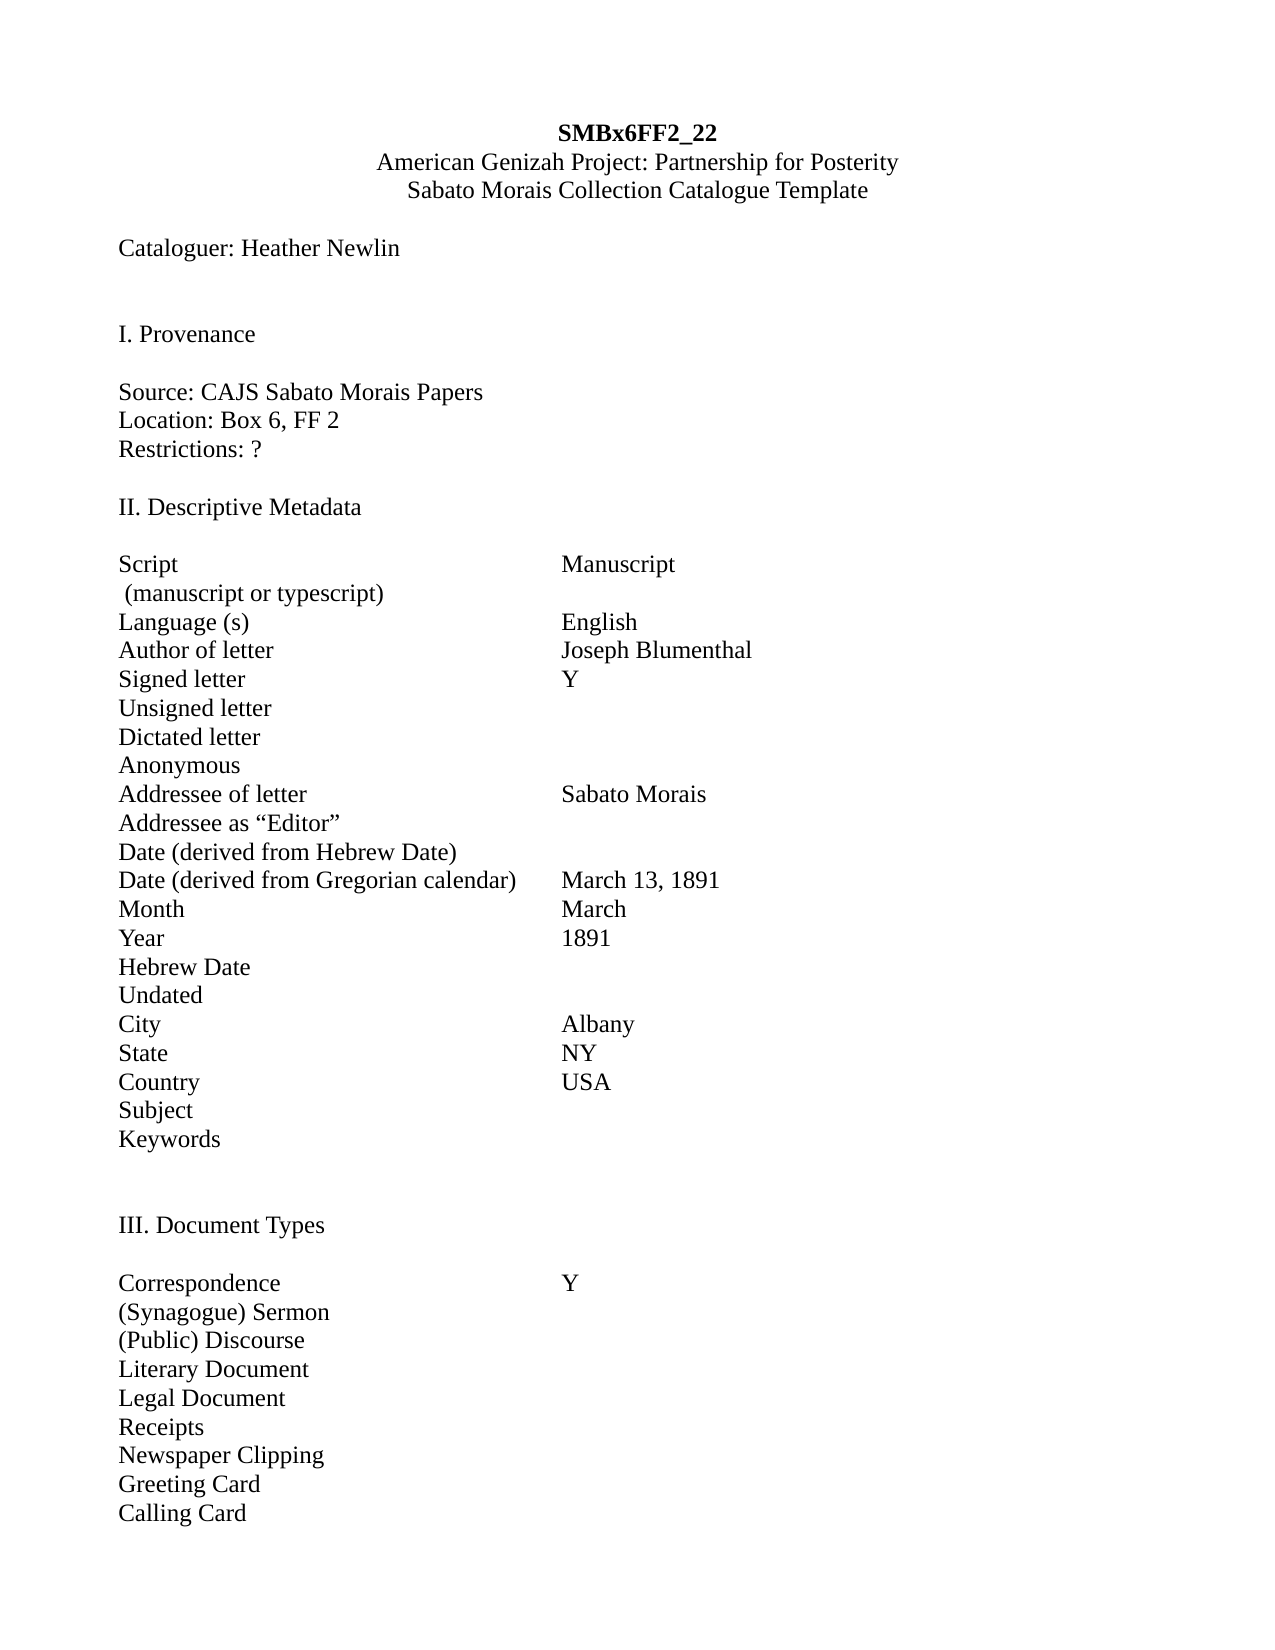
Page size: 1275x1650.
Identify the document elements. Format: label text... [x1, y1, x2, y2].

text City Albany [118, 1009, 1157, 1038]
text Source: CAJS Sabato Morais Papers [118, 377, 1157, 406]
text Hebrew Date [118, 952, 1157, 981]
text Addressee of letter Sabato Morais [118, 779, 1157, 808]
text State NY [118, 1038, 1157, 1067]
text I. Provenance [118, 319, 1157, 348]
text Language (s) English [118, 607, 1157, 636]
text Addressee as “Editor” [118, 808, 1157, 837]
text Script Manuscript [118, 549, 1157, 578]
text III. Document Types [118, 1211, 1157, 1239]
text (Synagogue) Sermon [118, 1297, 1157, 1326]
text Literary Document [118, 1354, 1157, 1383]
text Receipts [118, 1412, 1157, 1441]
text Date (derived from Gregorian calendar) March 13, 1891 [118, 866, 1157, 894]
text Location: Box 6, FF 2 [118, 406, 1157, 434]
text (Public) Discourse [118, 1326, 1157, 1354]
text SMBx6FF2_22 [118, 118, 1157, 147]
text Correspondence Y [118, 1268, 1157, 1297]
text Dictated letter [118, 722, 1157, 751]
text Date (derived from Hebrew Date) [118, 837, 1157, 866]
text Undated [118, 981, 1157, 1009]
text Cataloguer: Heather Newlin [118, 233, 1157, 262]
text (manuscript or typescript) [118, 578, 1157, 607]
text Sabato Morais Collection Catalogue Template [118, 176, 1157, 204]
text Keywords [118, 1124, 1157, 1153]
text II. Descriptive Metadata [118, 492, 1157, 521]
text Subject [118, 1096, 1157, 1124]
text American Genizah Project: Partnership for Posterity [118, 147, 1157, 176]
text Unsigned letter [118, 693, 1157, 722]
text Signed letter Y [118, 664, 1157, 693]
text Country USA [118, 1067, 1157, 1096]
text Year 1891 [118, 923, 1157, 952]
text Legal Document [118, 1383, 1157, 1412]
text Restrictions: ? [118, 434, 1157, 463]
text Calling Card [118, 1498, 1157, 1527]
text Anonymous [118, 751, 1157, 779]
text Author of letter Joseph Blumenthal [118, 636, 1157, 664]
text Newspaper Clipping [118, 1441, 1157, 1469]
text Month March [118, 894, 1157, 923]
text Greeting Card [118, 1469, 1157, 1498]
